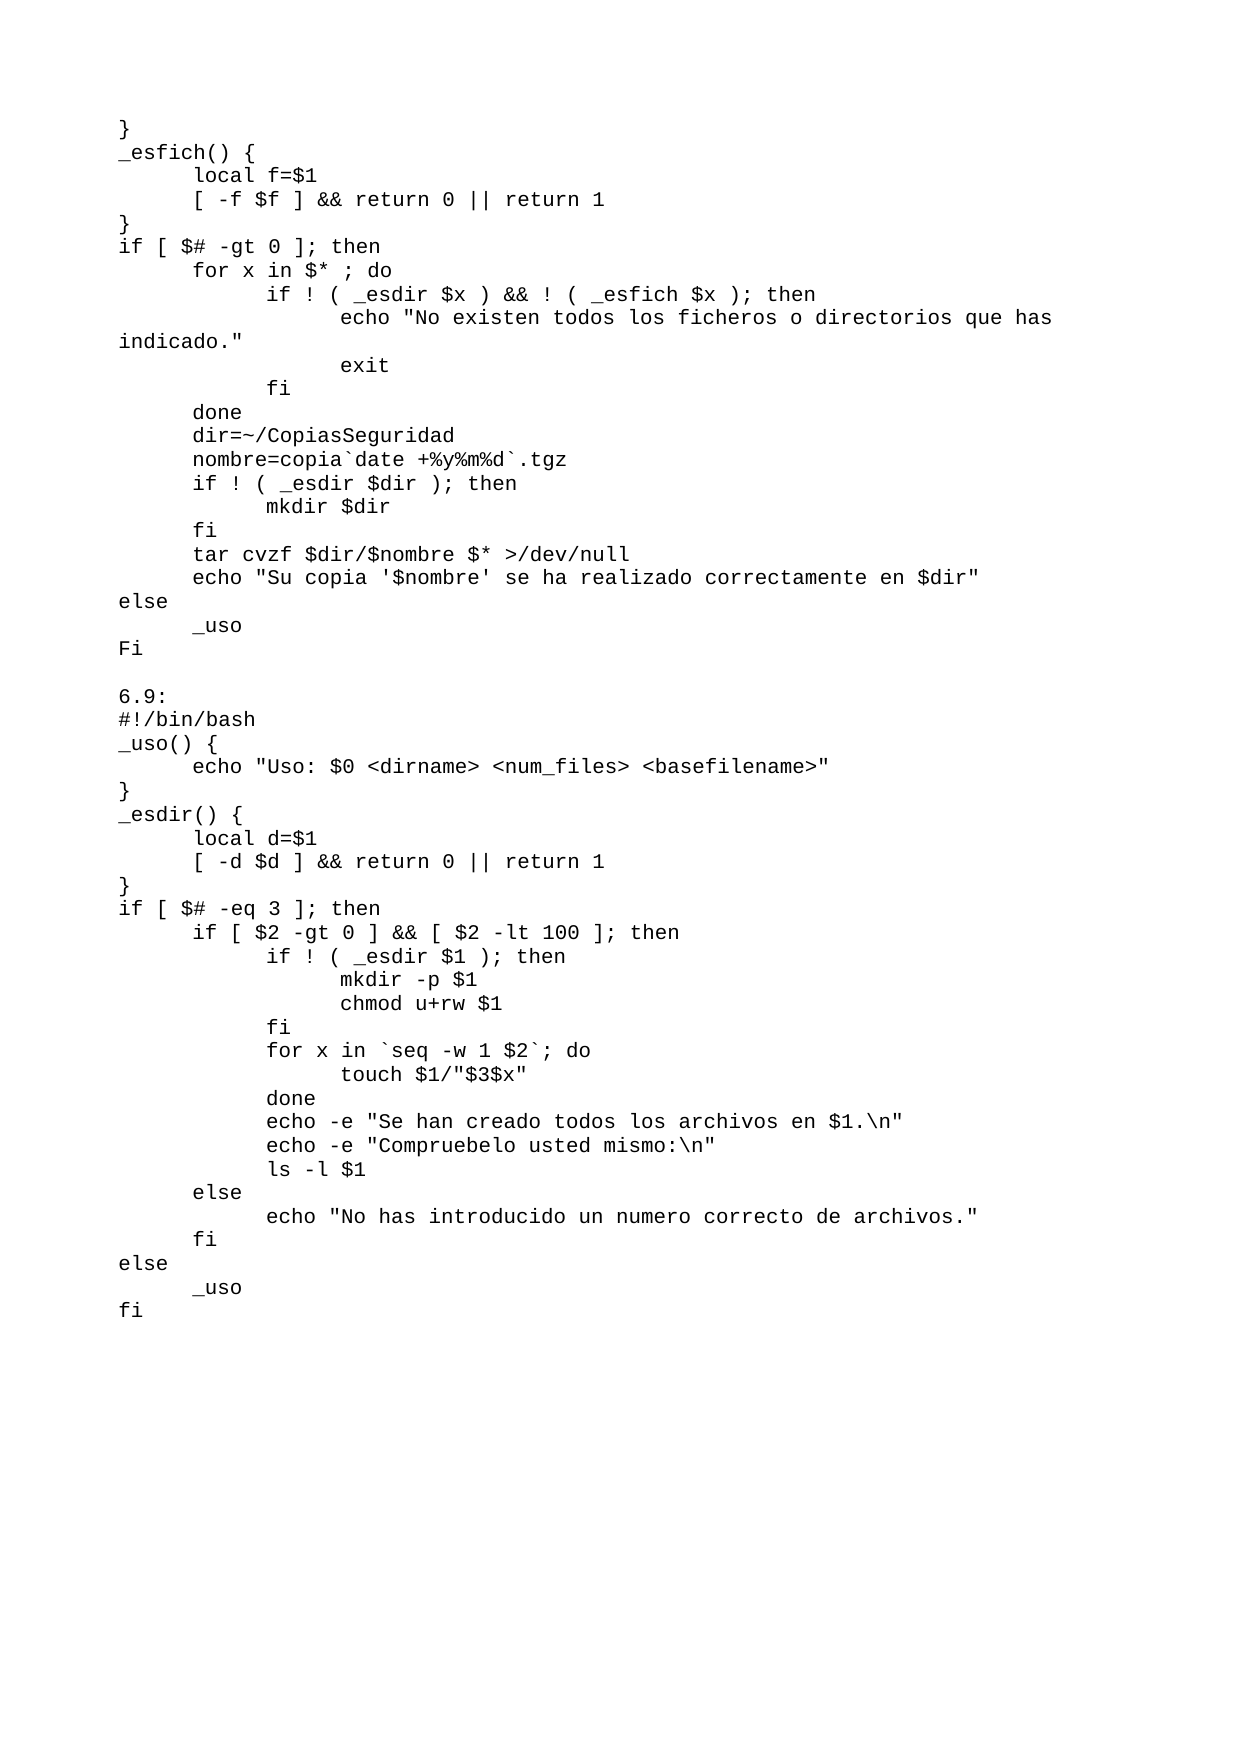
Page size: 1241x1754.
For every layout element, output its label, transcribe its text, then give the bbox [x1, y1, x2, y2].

text chmod u+rw $1 [118, 993, 1122, 1017]
text fi [118, 1017, 1122, 1040]
text exit [118, 354, 1122, 378]
text fi [118, 1300, 1122, 1324]
text nombre=copia`date +%y%m%d`.tgz [118, 449, 1122, 473]
text echo -e "Compruebelo usted mismo:\n" [118, 1135, 1122, 1158]
text echo "Su copia '$nombre' se ha realizado correctamente en $dir" [118, 567, 1122, 591]
text _uso [118, 615, 1122, 638]
text _uso() { [118, 733, 1122, 757]
text else [118, 591, 1122, 615]
text if ! ( _esdir $1 ); then [118, 946, 1122, 969]
text if ! ( _esdir $dir ); then [118, 473, 1122, 496]
text [ -f $f ] && return 0 || return 1 [118, 189, 1122, 213]
text for x in $* ; do [118, 260, 1122, 284]
text echo "No existen todos los ficheros o directorios que has indicado." [118, 307, 1122, 354]
text else [118, 1253, 1122, 1277]
text echo -e "Se han creado todos los archivos en $1.\n" [118, 1111, 1122, 1135]
text done [118, 402, 1122, 426]
text fi [118, 520, 1122, 544]
text if [ $# -gt 0 ]; then [118, 236, 1122, 260]
text Fi [118, 638, 1122, 662]
text ls -l $1 [118, 1158, 1122, 1182]
text mkdir -p $1 [118, 969, 1122, 993]
text fi [118, 1229, 1122, 1253]
text } [118, 118, 1122, 142]
text local d=$1 [118, 827, 1122, 851]
text dir=~/CopiasSeguridad [118, 426, 1122, 449]
text mkdir $dir [118, 496, 1122, 520]
text if [ $# -eq 3 ]; then [118, 898, 1122, 922]
text 6.9: [118, 686, 1122, 709]
text _esdir() { [118, 804, 1122, 827]
text for x in `seq -w 1 $2`; do [118, 1040, 1122, 1064]
text if [ $2 -gt 0 ] && [ $2 -lt 100 ]; then [118, 922, 1122, 946]
text } [118, 875, 1122, 898]
text } [118, 213, 1122, 236]
text _esfich() { [118, 142, 1122, 165]
text fi [118, 378, 1122, 402]
text touch $1/"$3$x" [118, 1064, 1122, 1088]
text echo "Uso: $0 <dirname> <num_files> <basefilename>" [118, 757, 1122, 780]
text [ -d $d ] && return 0 || return 1 [118, 851, 1122, 875]
text if ! ( _esdir $x ) && ! ( _esfich $x ); then [118, 284, 1122, 307]
text done [118, 1088, 1122, 1111]
text } [118, 780, 1122, 804]
text local f=$1 [118, 165, 1122, 189]
text _uso [118, 1277, 1122, 1300]
text tar cvzf $dir/$nombre $* >/dev/null [118, 544, 1122, 567]
text else [118, 1182, 1122, 1206]
text echo "No has introducido un numero correcto de archivos." [118, 1206, 1122, 1229]
text #!/bin/bash [118, 709, 1122, 733]
